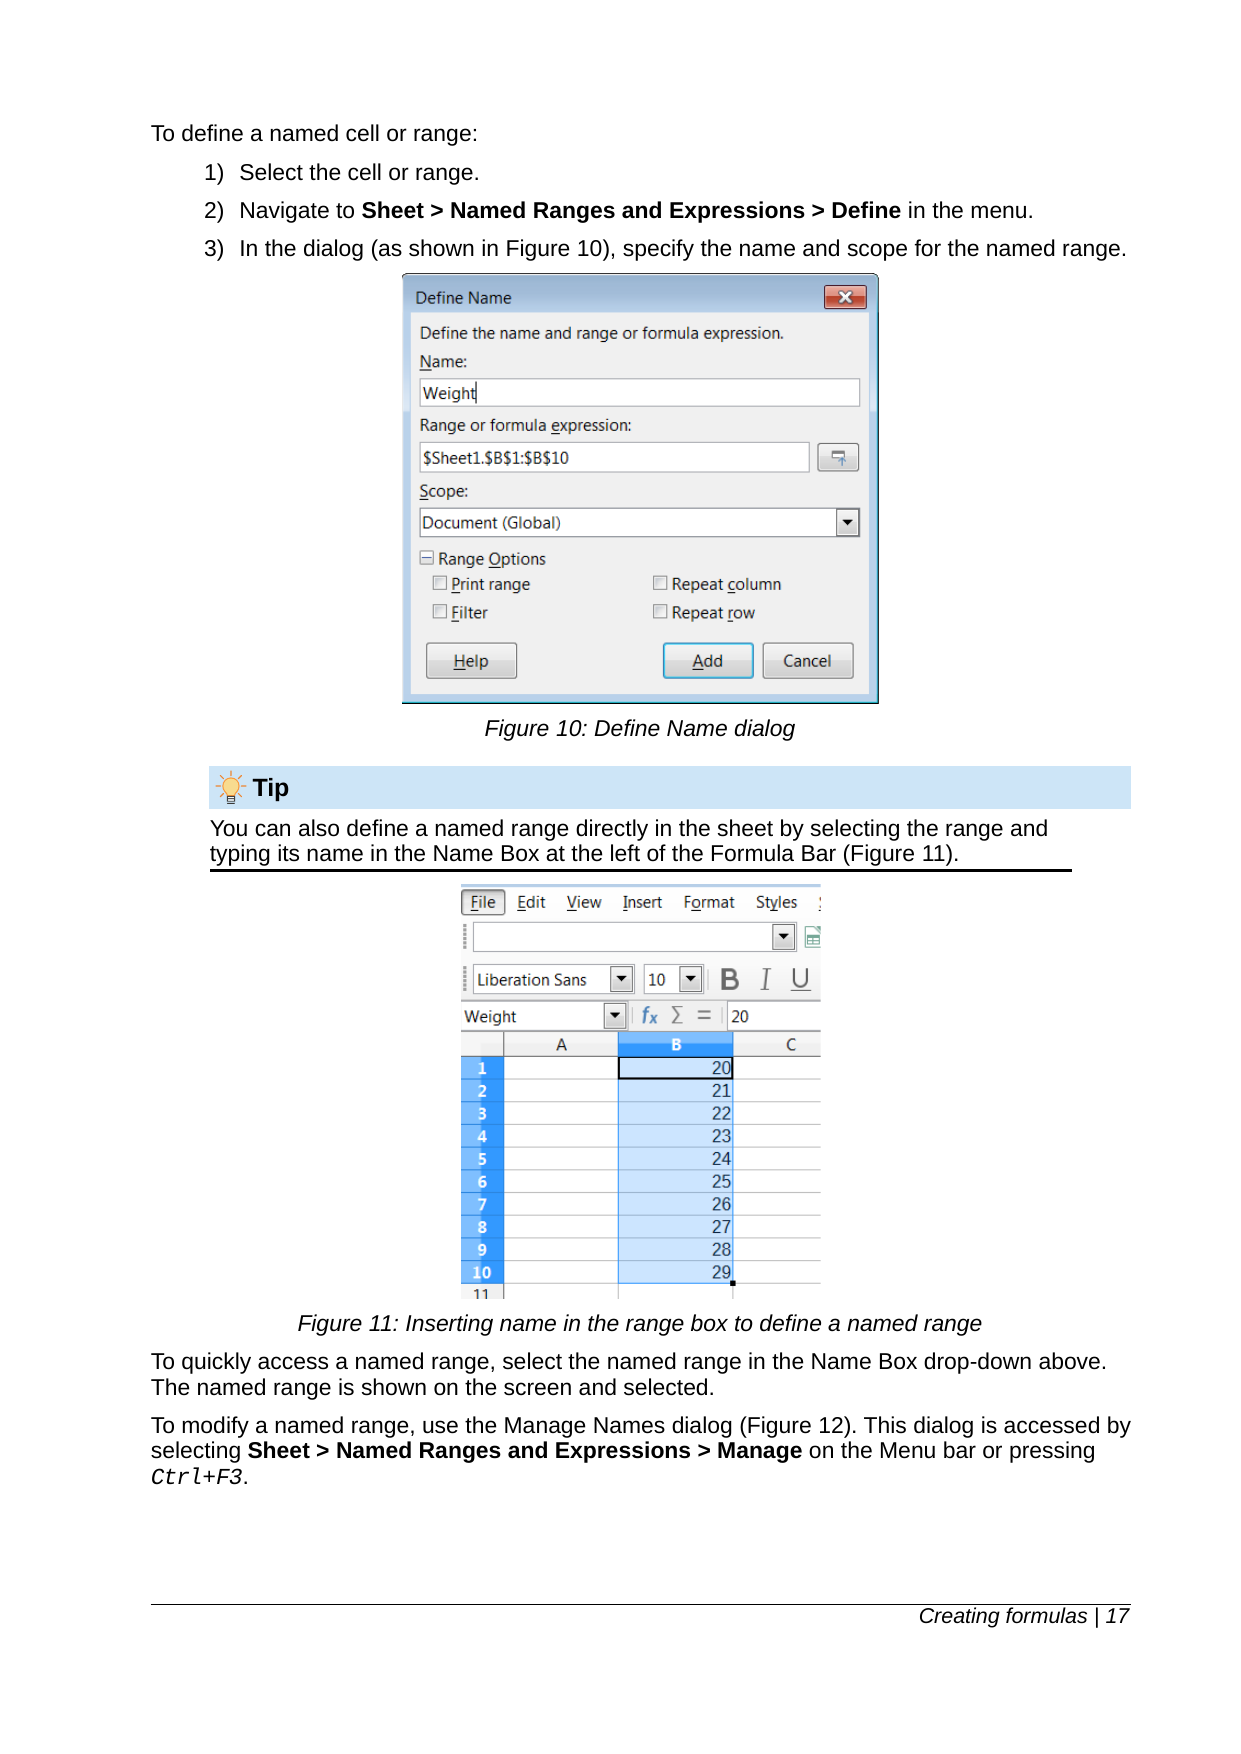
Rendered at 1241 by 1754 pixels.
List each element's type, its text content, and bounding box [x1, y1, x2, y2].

text Figure 10: Define Name dialog [402, 716, 880, 741]
text Figure 11: Inserting name in the range box to define a named range [297, 1311, 984, 1336]
list In the dialog (as shown in Figure 10), specify the name and scope for the named range. [224, 235, 1131, 261]
text To quickly access a named range, select the named range in the Name Box drop-down above. The named range is shown on the screen and selected. [151, 1348, 1131, 1400]
picture [461, 884, 821, 1299]
picture [402, 273, 880, 704]
subtitle Tip [209, 766, 1131, 809]
list Navigate to Sheet > Named Ranges and Expressions > Define in the menu. [224, 197, 1131, 223]
list Select the cell or range. [224, 159, 1131, 185]
list To define a named cell or range: [151, 121, 1131, 147]
text To modify a named range, use the Manage Names dialog (Figure 12). This dialog is accessed by selecting Sheet > Named Ranges and Expressions > Manage on the Menu bar or pressing Ctrl+F3. [151, 1412, 1131, 1491]
text You can also define a named range directly in the sheet by selecting the range and typing its name in the Name Box at the left of the Formula Bar (Figure 11). [209, 815, 1072, 872]
